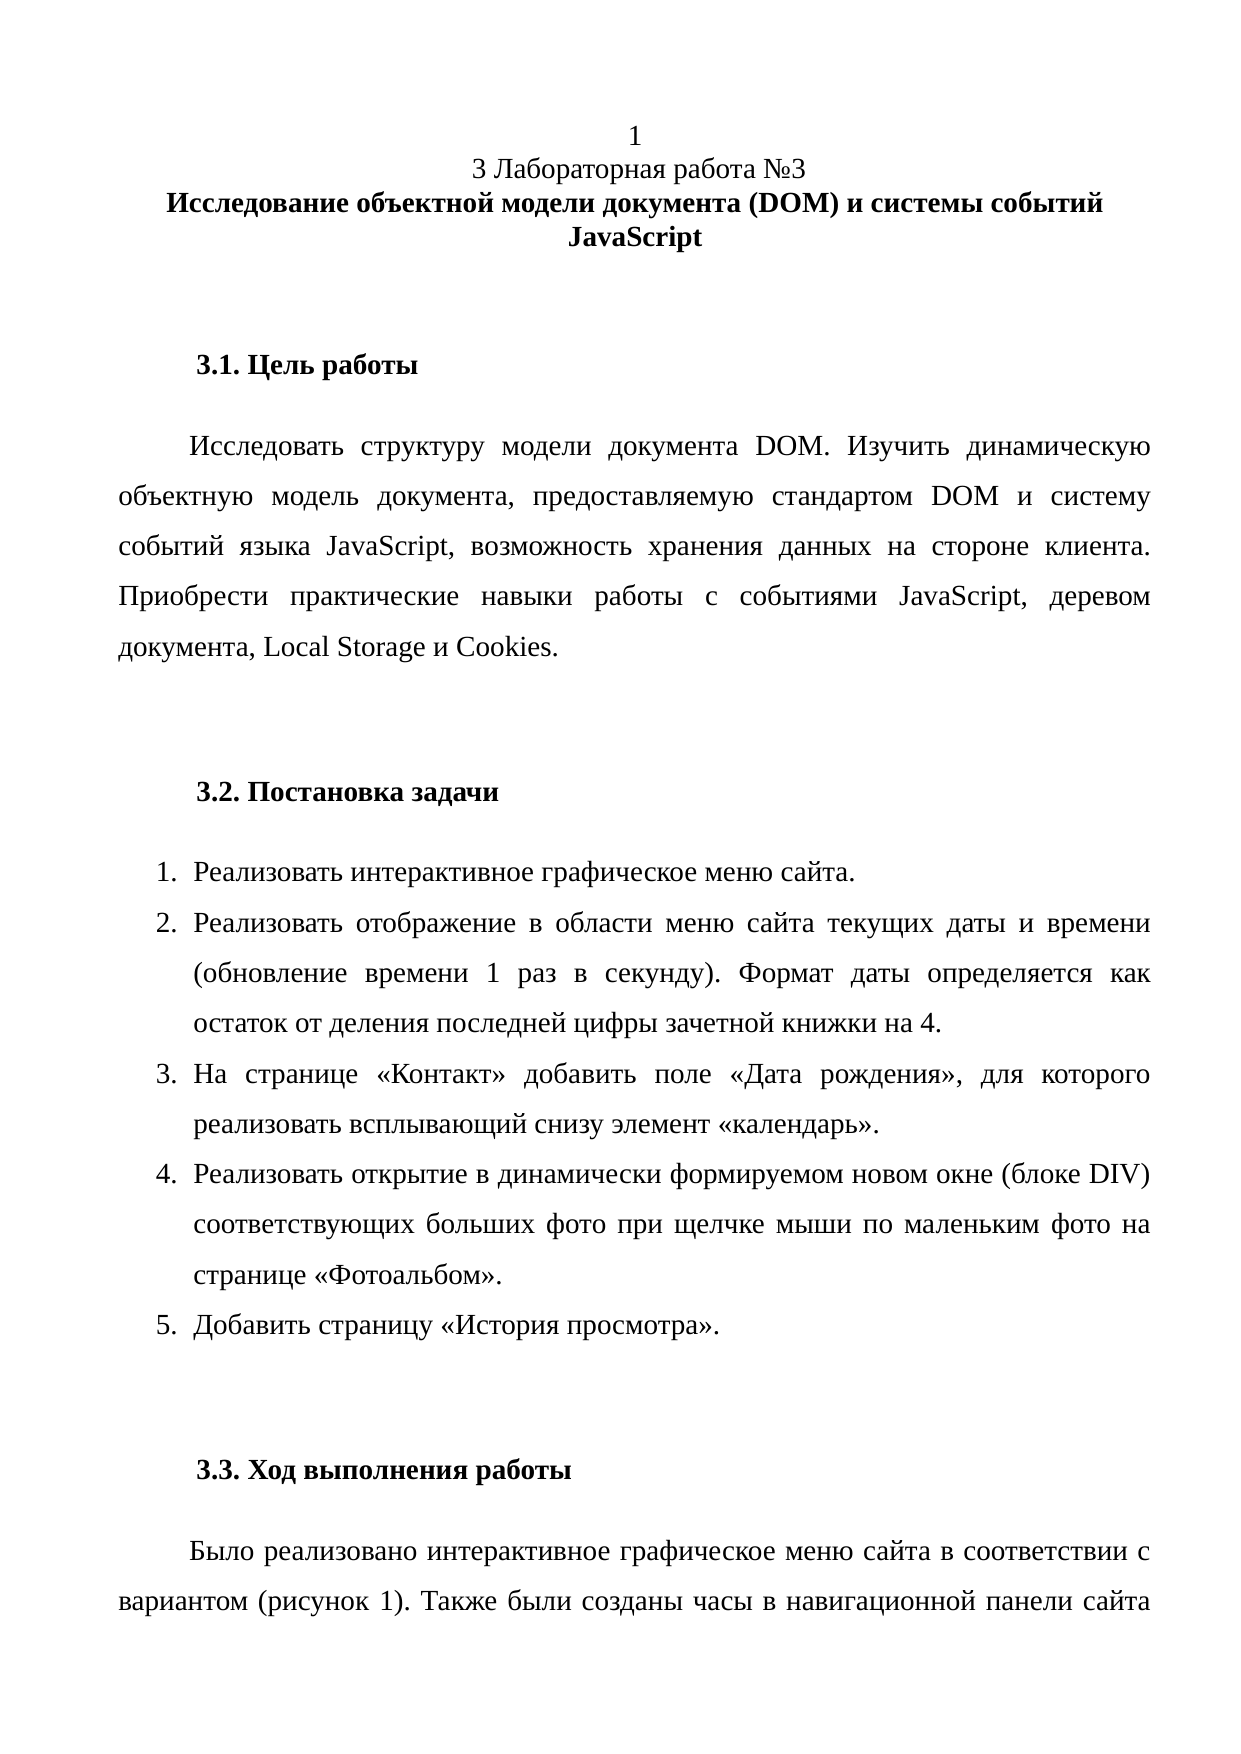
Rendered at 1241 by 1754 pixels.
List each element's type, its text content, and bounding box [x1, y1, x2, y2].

text Было реализовано интерактивное графическое меню сайта в соответствии с вариантом (рисунок 1). Также были созданы часы в навигационной панели сайта [118, 1533, 1152, 1617]
list Реализовать отображение в области меню сайта текущих даты и времени (обновление времени 1 раз в секунду). Формат даты определяется как остаток от деления последней цифры зачетной книжки на 4. [156, 905, 1152, 1039]
text Исследовать структуру модели документа DOM. Изучить динамическую объектную модель документа, предоставляемую стандартом DOM и систему событий языка JavaScript, возможность хранения данных на стороне клиента. Приобрести практические навыки работы с событиями JavaScript, деревом документа, Local Storage и Cookies. [118, 428, 1152, 662]
list Добавить страницу «История просмотра». [156, 1307, 1152, 1341]
list Реализовать интерактивное графическое меню сайта. [156, 854, 1152, 888]
subtitle Лабораторная работа №3 [118, 152, 1152, 185]
subtitle Исследование объектной модели документа (DOM) и системы событий JavaScript [118, 185, 1152, 252]
subtitle Постановка задачи [118, 774, 1152, 807]
subtitle Цель работы [118, 347, 1152, 380]
list На странице «Контакт» добавить поле «Дата рождения», для которого реализовать всплывающий снизу элемент «календарь». [156, 1056, 1152, 1139]
list Реализовать открытие в динамически формируемом новом окне (блоке DIV) соответствующих больших фото при щелчке мыши по маленьким фото на странице «Фотоальбом». [156, 1156, 1152, 1291]
subtitle Ход выполнения работы [118, 1452, 1152, 1486]
